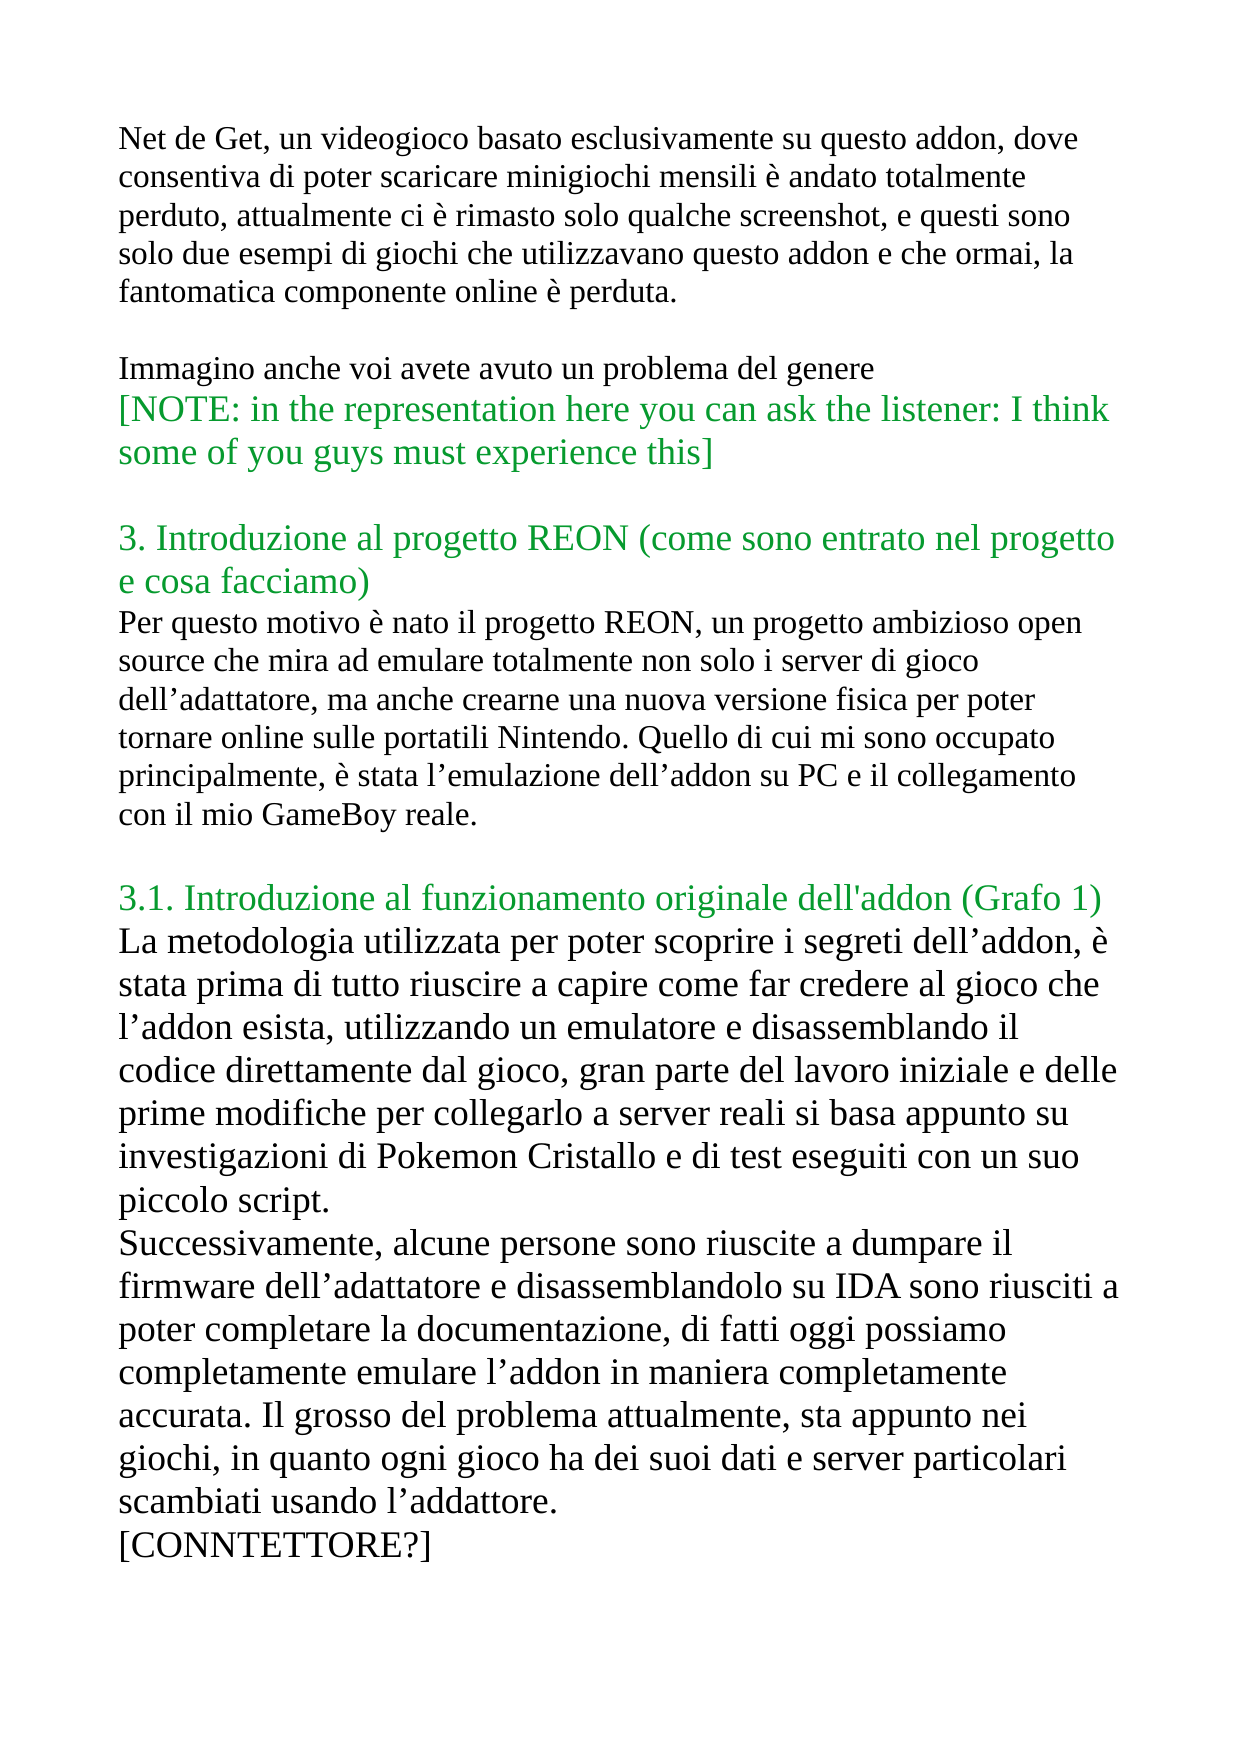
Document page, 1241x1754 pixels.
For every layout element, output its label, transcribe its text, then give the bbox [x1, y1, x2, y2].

text Immagino anche voi avete avuto un problema del genere [118, 348, 1122, 386]
text Successivamente, alcune persone sono riuscite a dumpare il firmware dell’adattatore e disassemblandolo su IDA sono riusciti a poter completare la documentazione, di fatti oggi possiamo completamente emulare l’addon in maniera completamente accurata. Il grosso del problema attualmente, sta appunto nei giochi, in quanto ogni gioco ha dei suoi dati e server particolari scambiati usando l’addattore. [118, 1220, 1122, 1522]
text Net de Get, un videogioco basato esclusivamente su questo addon, dove consentiva di poter scaricare minigiochi mensili è andato totalmente perduto, attualmente ci è rimasto solo qualche screenshot, e questi sono solo due esempi di giochi che utilizzavano questo addon e che ormai, la fantomatica componente online è perduta. [118, 118, 1122, 310]
text [NOTE: in the representation here you can ask the listener: I think some of you guys must experience this] [118, 386, 1122, 473]
text 3.1. Introduzione al funzionamento originale dell'addon (Grafo 1) [118, 875, 1122, 918]
text [CONNTETTORE?] [118, 1522, 1122, 1565]
text La metodologia utilizzata per poter scoprire i segreti dell’addon, è stata prima di tutto riuscire a capire come far credere al gioco che l’addon esista, utilizzando un emulatore e disassemblando il codice direttamente dal gioco, gran parte del lavoro iniziale e delle prime modifiche per collegarlo a server reali si basa appunto su investigazioni di Pokemon Cristallo e di test eseguiti con un suo piccolo script. [118, 918, 1122, 1220]
text Per questo motivo è nato il progetto REON, un progetto ambizioso open source che mira ad emulare totalmente non solo i server di gioco dell’adattatore, ma anche crearne una nuova versione fisica per poter tornare online sulle portatili Nintendo. Quello di cui mi sono occupato principalmente, è stata l’emulazione dell’addon su PC e il collegamento con il mio GameBoy reale. [118, 602, 1122, 832]
text 3. Introduzione al progetto REON (come sono entrato nel progetto e cosa facciamo) [118, 516, 1122, 602]
